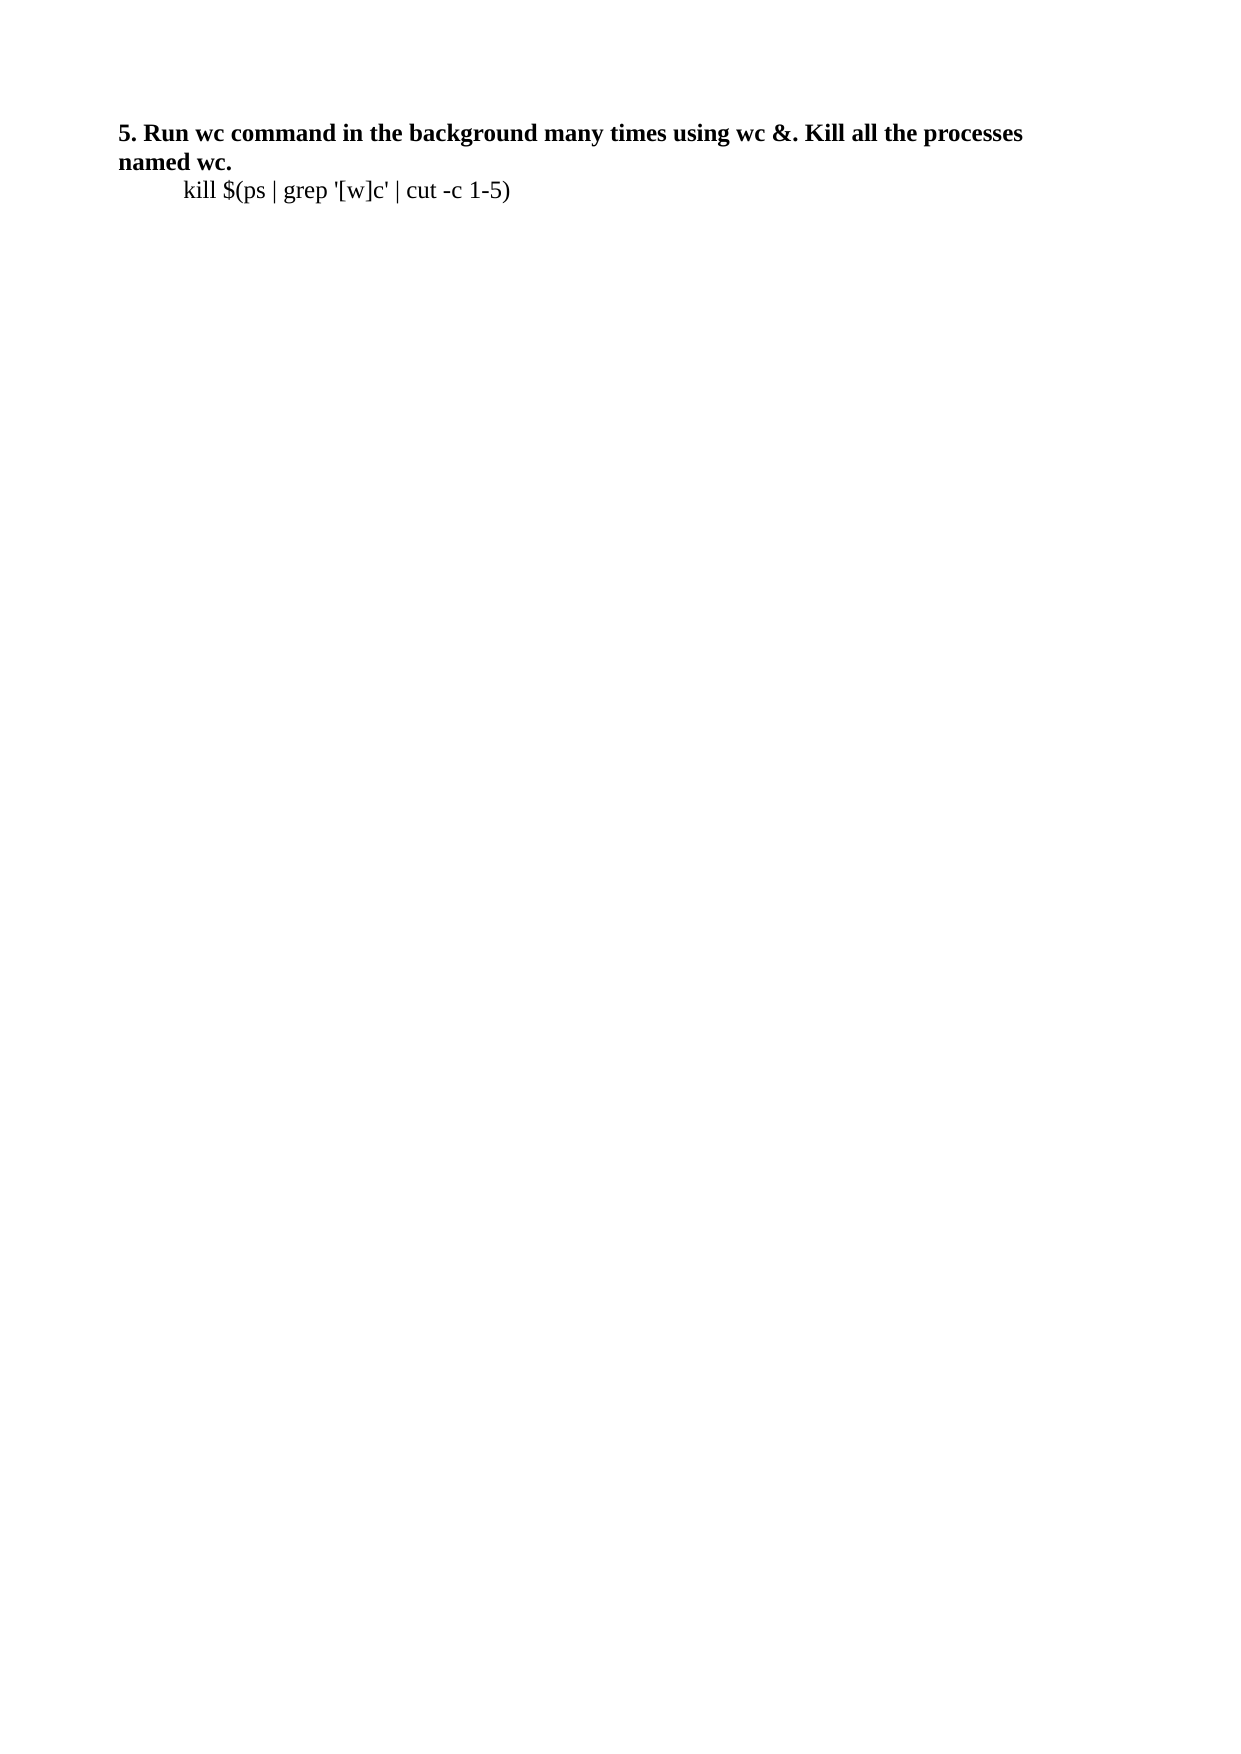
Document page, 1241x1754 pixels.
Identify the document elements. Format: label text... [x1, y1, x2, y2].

text named wc. [118, 147, 1122, 176]
text 5. Run wc command in the background many times using wc &. Kill all the processes [118, 118, 1122, 147]
text kill $(ps | grep '[w]c' | cut -c 1-5) [183, 176, 1122, 204]
